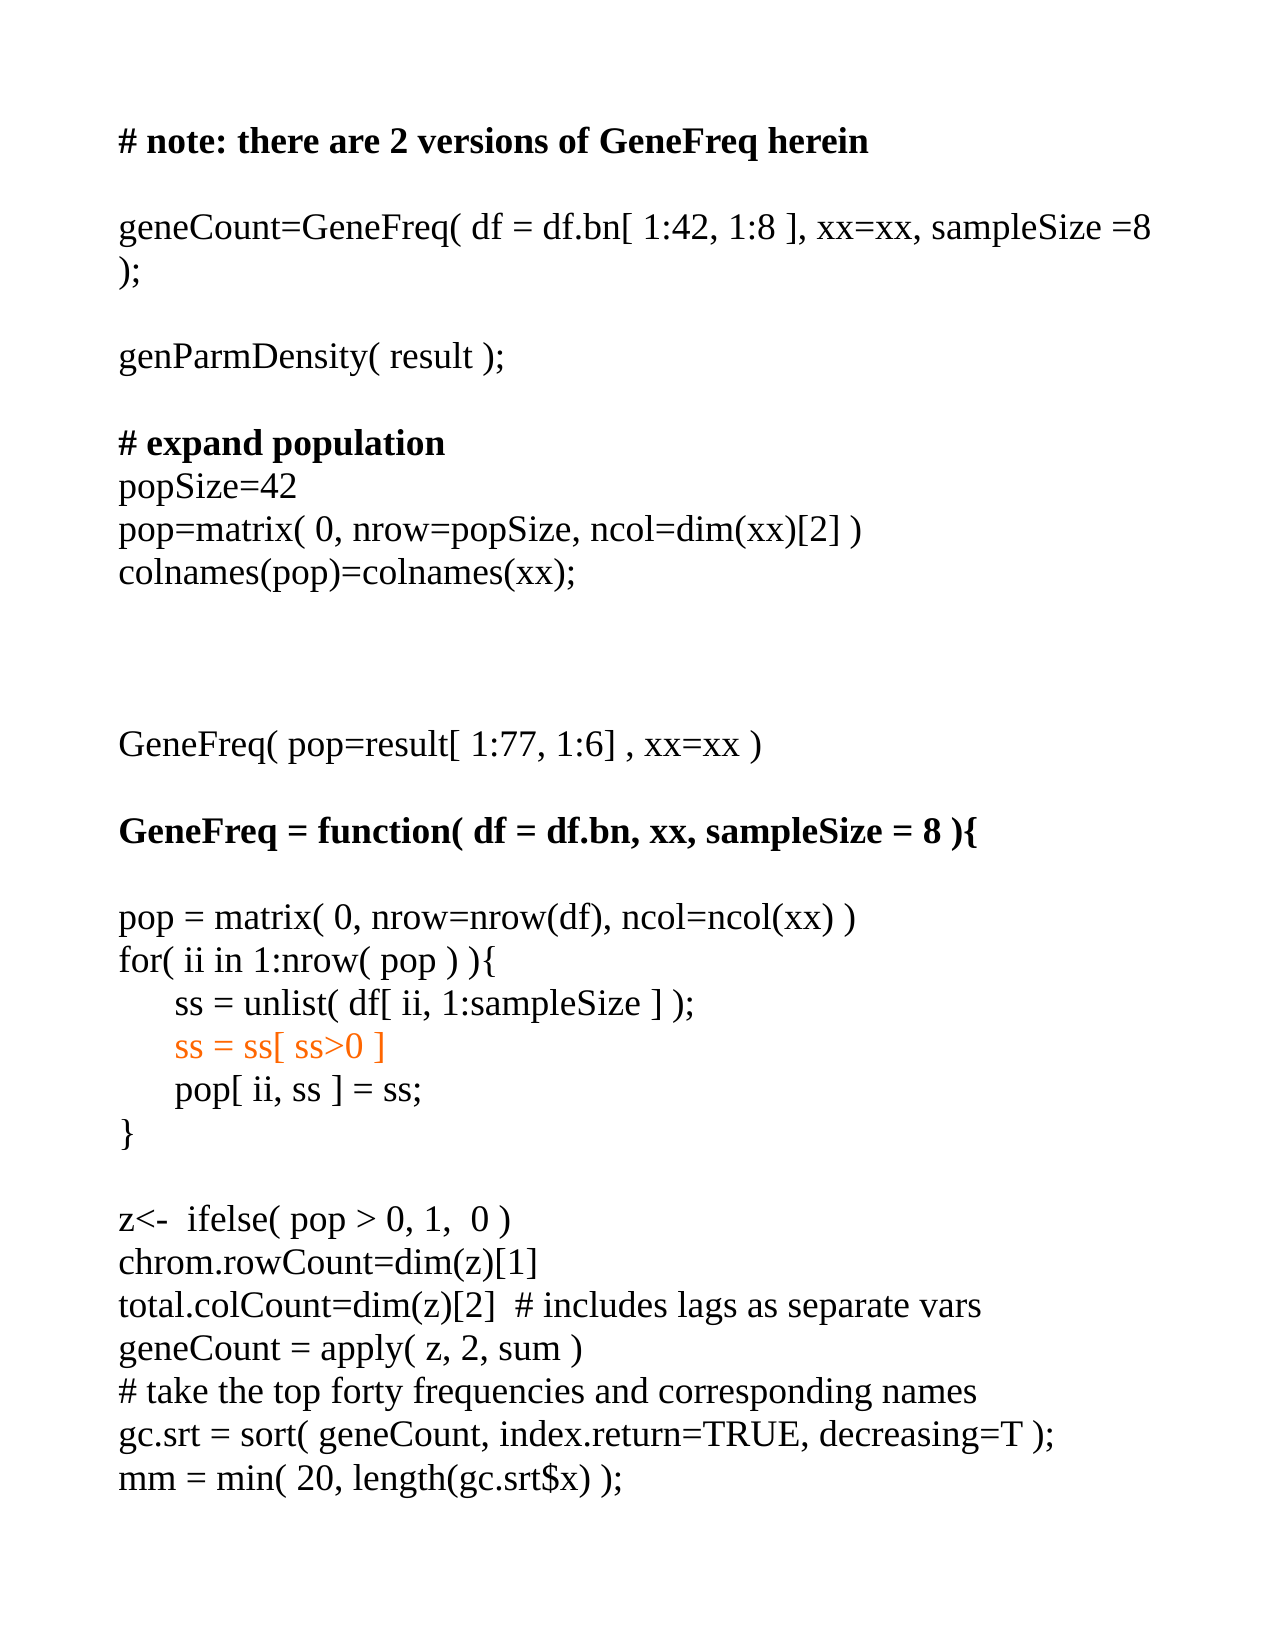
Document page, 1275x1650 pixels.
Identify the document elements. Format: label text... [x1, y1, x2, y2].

text for( ii in 1:nrow( pop ) ){ [118, 937, 1157, 981]
text # note: there are 2 versions of GeneFreq herein [118, 118, 1157, 161]
text GeneFreq( pop=result[ 1:77, 1:6] , xx=xx ) [118, 722, 1157, 765]
text # take the top forty frequencies and corresponding names [118, 1369, 1157, 1412]
text gc.srt = sort( geneCount, index.return=TRUE, decreasing=T ); [118, 1412, 1157, 1455]
text mm = min( 20, length(gc.srt$x) ); [118, 1455, 1157, 1498]
text z<- ifelse( pop > 0, 1, 0 ) [118, 1196, 1157, 1239]
text genParmDensity( result ); [118, 334, 1157, 377]
text ss = unlist( df[ ii, 1:sampleSize ] ); [118, 981, 1157, 1024]
text geneCount=GeneFreq( df = df.bn[ 1:42, 1:8 ], xx=xx, sampleSize =8 ); [118, 204, 1157, 291]
text } [118, 1110, 1157, 1153]
text # expand population [118, 420, 1157, 463]
text pop=matrix( 0, nrow=popSize, ncol=dim(xx)[2] ) [118, 506, 1157, 549]
text colnames(pop)=colnames(xx); [118, 549, 1157, 592]
text chrom.rowCount=dim(z)[1] [118, 1239, 1157, 1282]
text pop = matrix( 0, nrow=nrow(df), ncol=ncol(xx) ) [118, 894, 1157, 937]
text total.colCount=dim(z)[2] # includes lags as separate vars [118, 1282, 1157, 1326]
text popSize=42 [118, 463, 1157, 506]
text geneCount = apply( z, 2, sum ) [118, 1326, 1157, 1369]
text pop[ ii, ss ] = ss; [118, 1067, 1157, 1110]
text GeneFreq = function( df = df.bn, xx, sampleSize = 8 ){ [118, 808, 1157, 851]
text ss = ss[ ss>0 ] [118, 1024, 1157, 1067]
